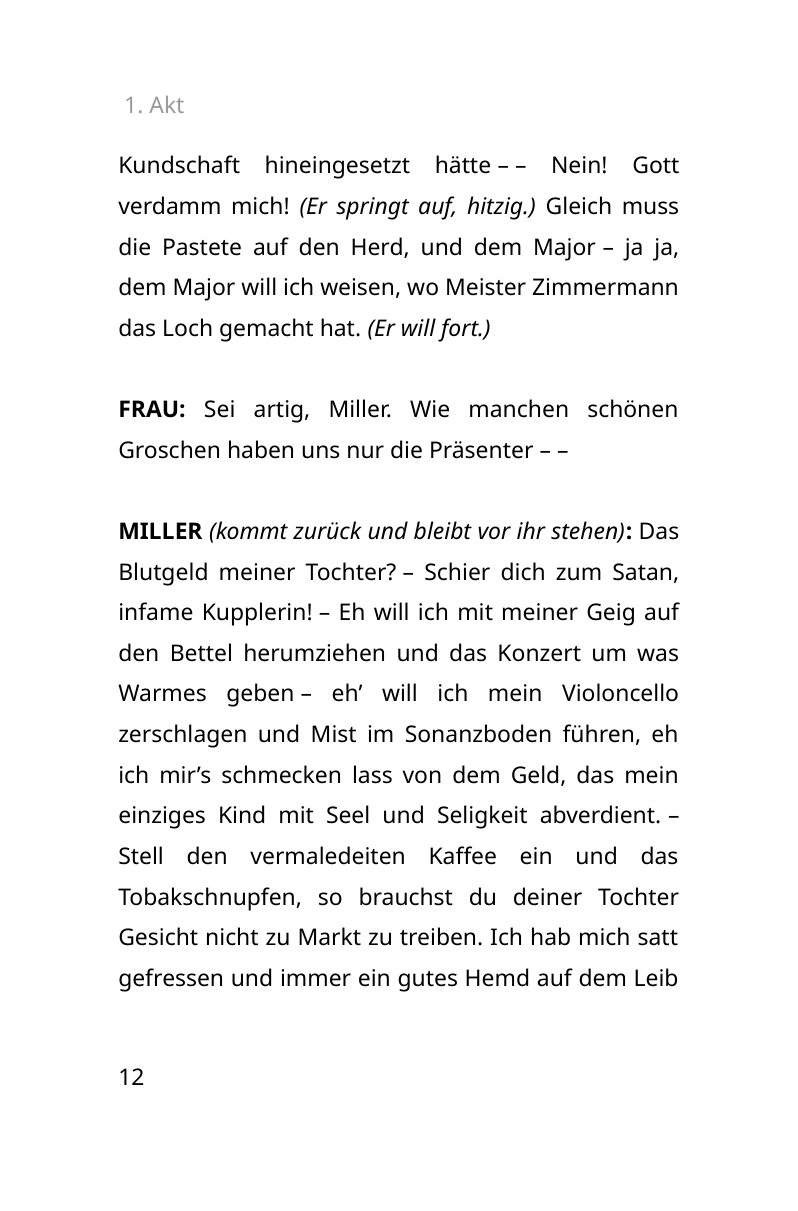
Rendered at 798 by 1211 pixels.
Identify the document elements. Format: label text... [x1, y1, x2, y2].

text Kundschaft hineingesetzt hätte – – Nein! Gott verdamm mich! (Er springt auf, hitzig.) Gleich muss die Pastete auf den Herd, und dem Major – ja ja, dem Major will ich weisen, wo Meister Zimmermann das Loch gemacht hat. (Er will fort.) [118, 149, 679, 343]
text FRAU: Sei artig, Miller. Wie manchen schönen Groschen haben uns nur die Präsenter – – [118, 364, 679, 465]
text MILLER (kommt zurück und bleibt vor ihr stehen): Das Blutgeld meiner Tochter? – Schier dich zum Satan, infame Kupplerin! – Eh will ich mit meiner Geig auf den Bettel herumziehen und das Konzert um was Warmes geben – eh’ will ich mein Violoncello zerschlagen und Mist im Sonanzboden führen, eh ich mir’s schmecken lass von dem Geld, das mein einziges Kind mit Seel und Seligkeit abverdient. – Stell den vermaledeiten Kaffee ein und das Tobakschnupfen, so brauchst du deiner Tochter Gesicht nicht zu Markt zu treiben. Ich hab mich satt gefressen und immer ein gutes Hemd auf dem Leib [118, 486, 679, 993]
